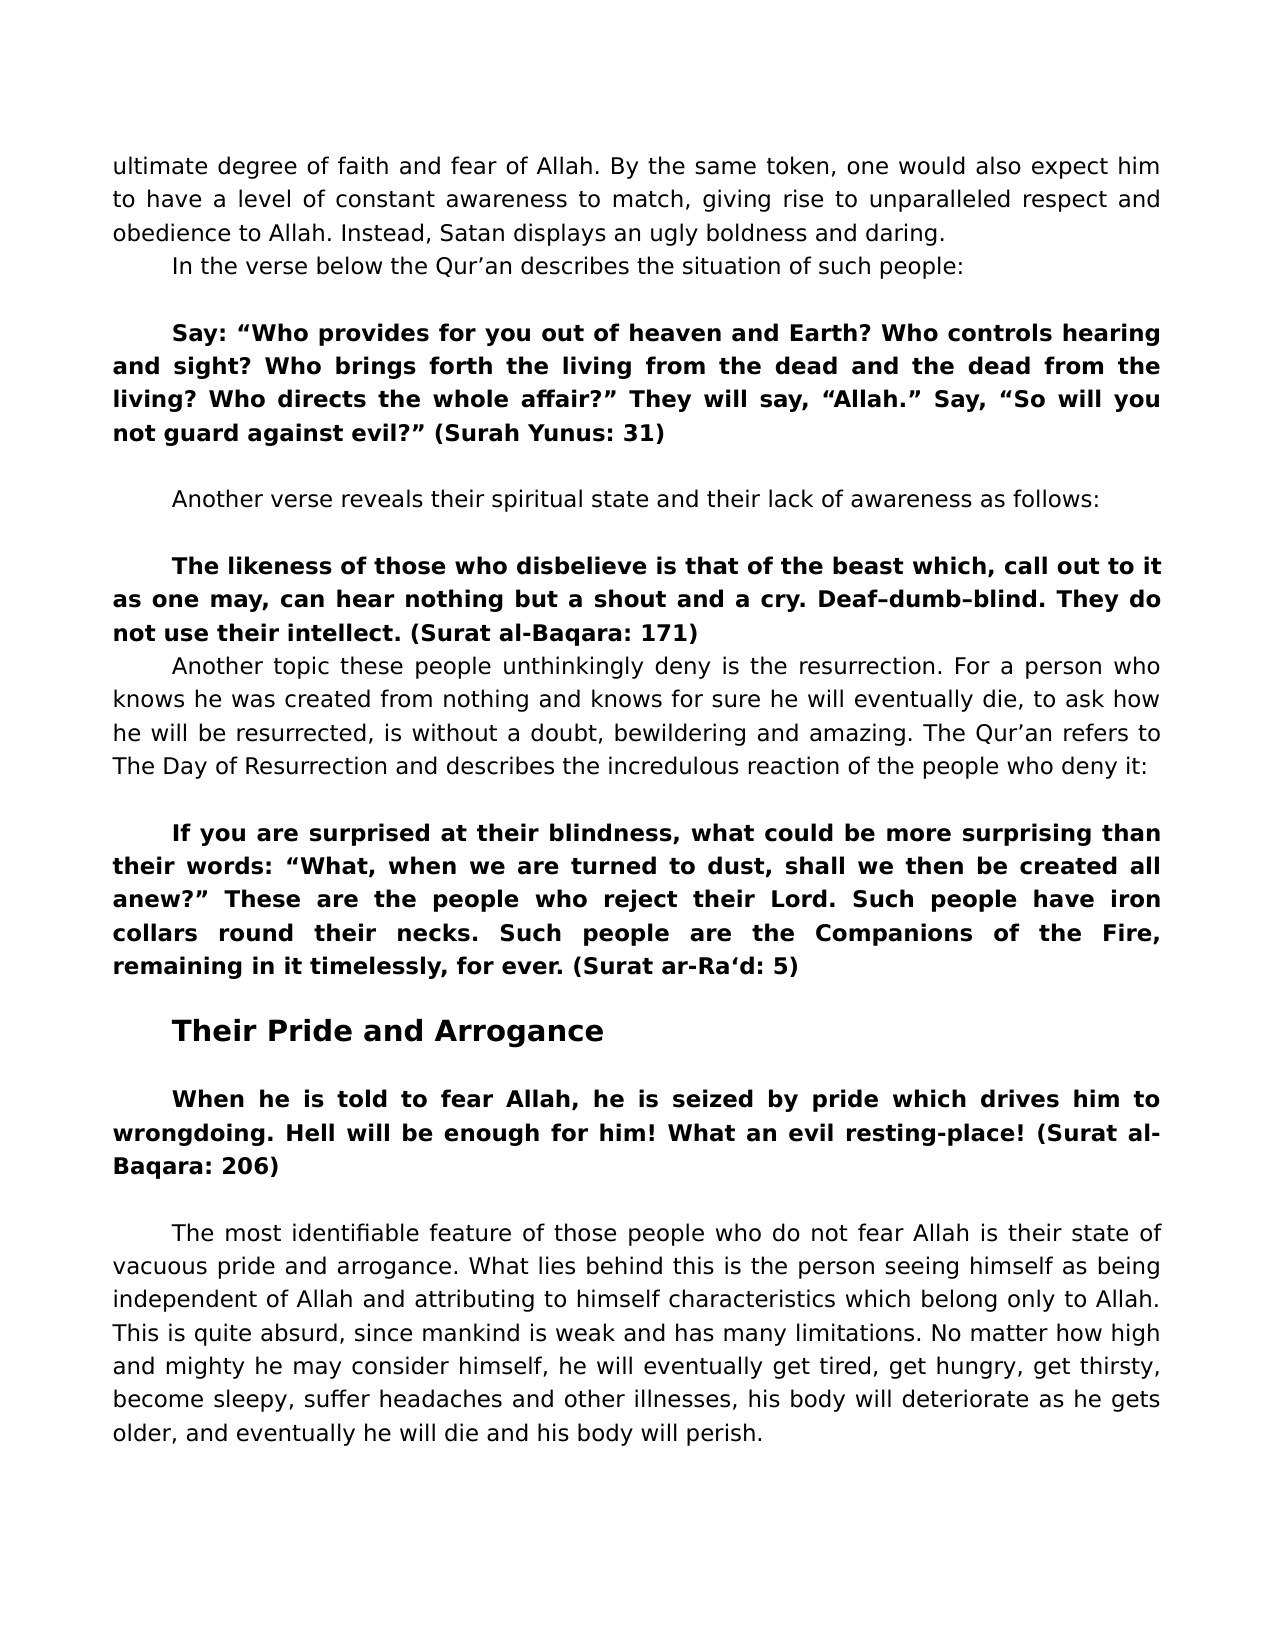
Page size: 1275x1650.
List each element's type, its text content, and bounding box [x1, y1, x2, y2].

text The likeness of those who disbelieve is that of the beast which, call out to it as one may, can hear nothing but a shout and a cry. Deaf–dumb–blind. They do not use their intellect. (Surat al-Baqara: 171) [112, 548, 1162, 648]
text Another topic these people unthinkingly deny is the resurrection. For a person who knows he was created from nothing and knows for sure he will eventually die, to ask how he will be resurrected, is without a doubt, bewildering and amazing. The Qur’an refers to The Day of Resurrection and describes the incredulous reaction of the people who deny it: [112, 648, 1162, 781]
text ultimate degree of faith and fear of Allah. By the same token, one would also expect him to have a level of constant awareness to match, giving rise to unparalleled respect and obedience to Allah. Instead, Satan displays an ugly boldness and daring. [112, 148, 1162, 248]
text If you are surprised at their blindness, what could be more surprising than their words: “What, when we are turned to dust, shall we then be created all anew?” These are the people who reject their Lord. Such people have iron collars round their necks. Such people are the Companions of the Fire, remaining in it timelessly, for ever. (Surat ar-Ra‘d: 5) [112, 814, 1162, 981]
text Another verse reveals their spiritual state and their lack of awareness as follows: [112, 481, 1162, 514]
text Their Pride and Arrogance [112, 1014, 1162, 1048]
text When he is told to fear Allah, he is seized by pride which drives him to wrongdoing. Hell will be enough for him! What an evil resting-place! (Surat al-Baqara: 206) [112, 1081, 1162, 1181]
text The most identifiable feature of those people who do not fear Allah is their state of vacuous pride and arrogance. What lies behind this is the person seeing himself as being independent of Allah and attributing to himself characteristics which belong only to Allah. This is quite absurd, since mankind is weak and has many limitations. No matter how high and mighty he may consider himself, he will eventually get tired, get hungry, get thirsty, become sleepy, suffer headaches and other illnesses, his body will deteriorate as he gets older, and eventually he will die and his body will perish. [112, 1214, 1162, 1448]
text Say: “Who provides for you out of heaven and Earth? Who controls hearing and sight? Who brings forth the living from the dead and the dead from the living? Who directs the whole affair?” They will say, “Allah.” Say, “So will you not guard against evil?” (Surah Yunus: 31) [112, 314, 1162, 448]
text In the verse below the Qur’an describes the situation of such people: [112, 248, 1162, 281]
